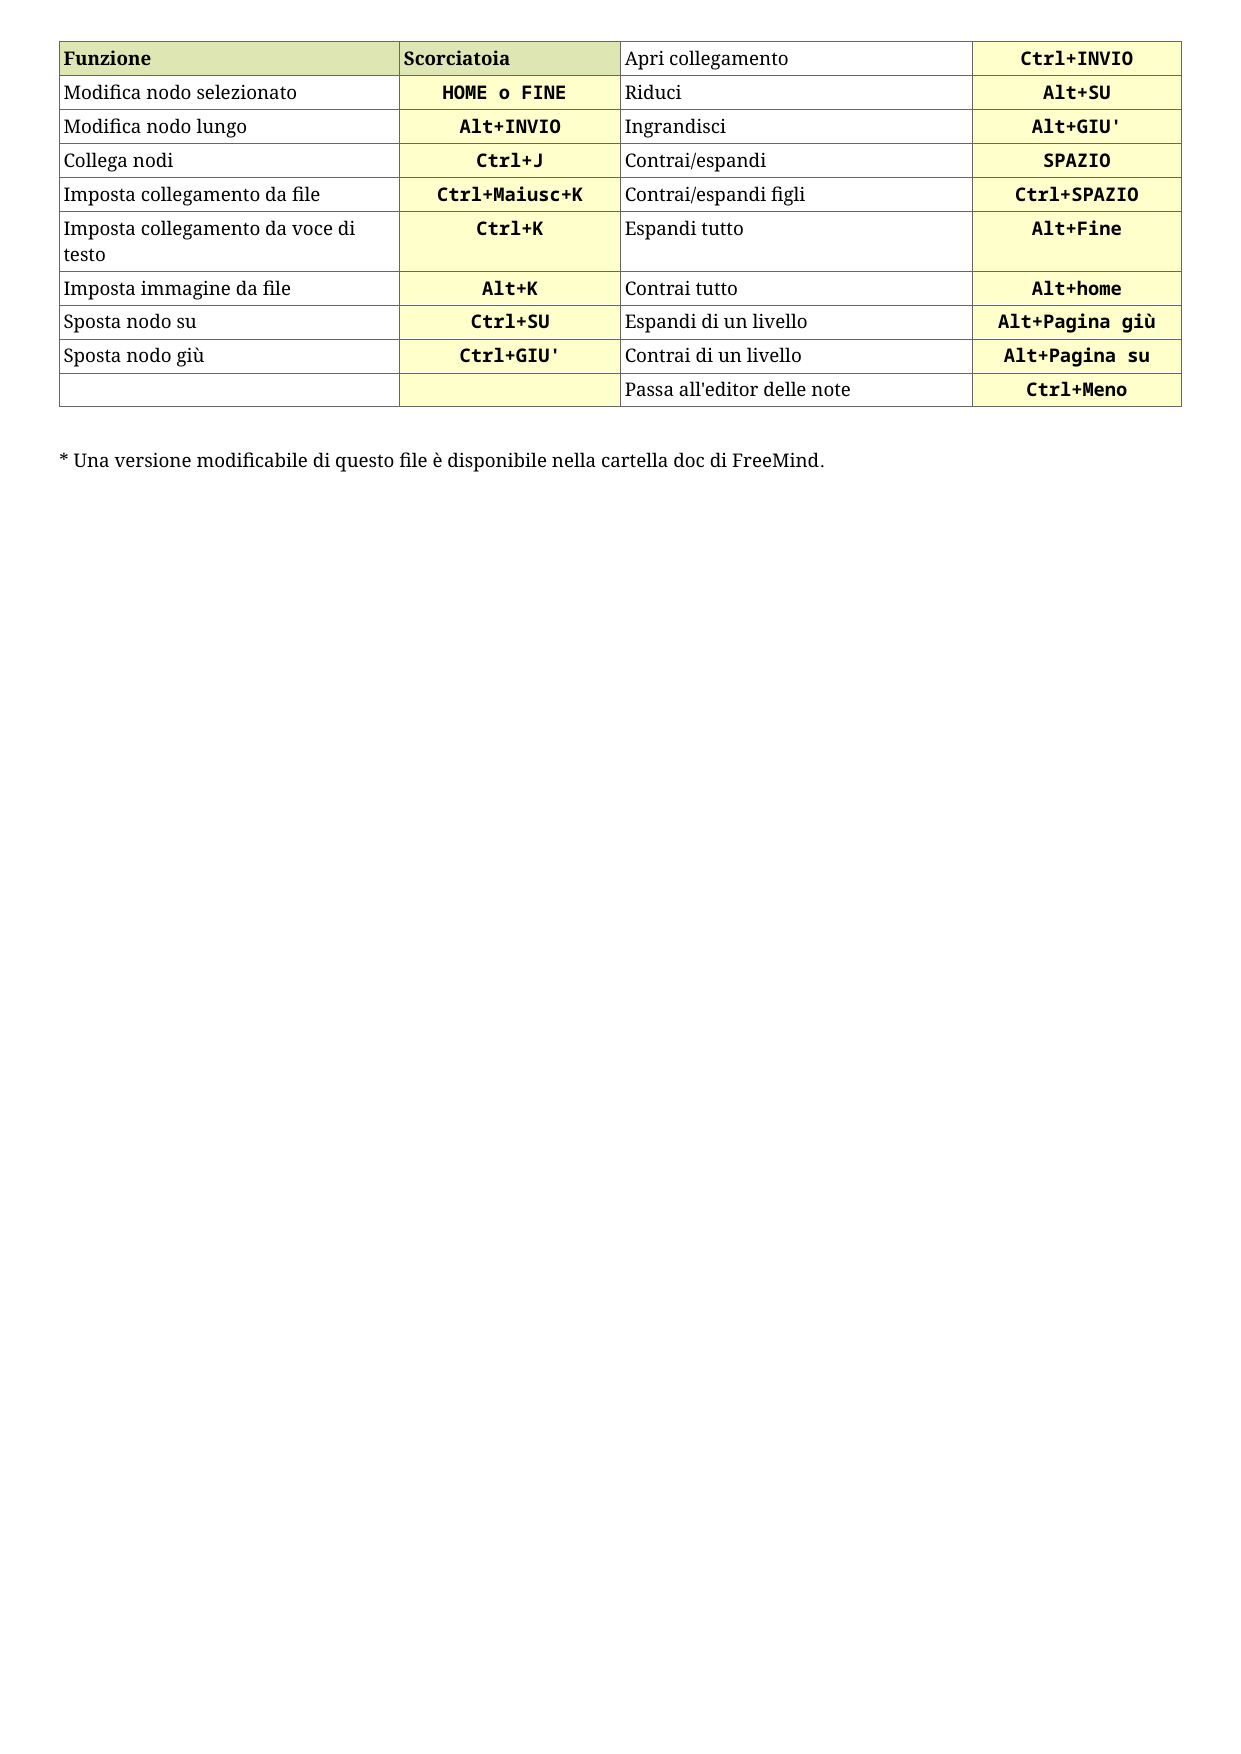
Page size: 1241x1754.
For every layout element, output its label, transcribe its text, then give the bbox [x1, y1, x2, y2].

table_cell Imposta collegamento da voce di testo [60, 212, 399, 271]
table_cell Collega nodi [60, 144, 399, 177]
table_cell Alt+GIU' [973, 110, 1181, 143]
table_cell Alt+INVIO [400, 110, 620, 143]
table_cell Contrai di un livello [621, 340, 972, 372]
table_cell Alt+Fine [973, 212, 1181, 271]
table_cell Ctrl+GIU' [400, 340, 620, 372]
table_cell [60, 374, 399, 406]
table_cell Scorciatoia [400, 42, 620, 75]
table_cell Ctrl+SPAZIO [973, 178, 1181, 211]
table_cell Apri collegamento [621, 42, 972, 75]
table_cell Ctrl+Maiusc+K [400, 178, 620, 211]
table_cell Ctrl+K [400, 212, 620, 271]
table_cell Espandi tutto [621, 212, 972, 271]
table_cell HOME o FINE [400, 76, 620, 109]
table_cell Ctrl+INVIO [973, 42, 1181, 75]
table_cell Sposta nodo giù [60, 340, 399, 372]
table_cell Modifica nodo lungo [60, 110, 399, 143]
table_cell Modifica nodo selezionato [60, 76, 399, 109]
table_cell Ctrl+SU [400, 306, 620, 338]
table_cell Contrai tutto [621, 272, 972, 304]
table_cell Passa all'editor delle note [621, 374, 972, 406]
text * Una versione modificabile di questo file è disponibile nella cartella doc di FreeMind. [59, 448, 1181, 473]
table_cell Alt+SU [973, 76, 1181, 109]
table_cell SPAZIO [973, 144, 1181, 177]
table_cell Imposta immagine da file [60, 272, 399, 304]
table_cell Contrai/espandi figli [621, 178, 972, 211]
table_cell Imposta collegamento da file [60, 178, 399, 211]
table_cell Ingrandisci [621, 110, 972, 143]
table_cell Espandi di un livello [621, 306, 972, 338]
table_cell Alt+Pagina su [973, 340, 1181, 372]
table_cell Ctrl+J [400, 144, 620, 177]
table_cell [400, 374, 620, 406]
table_cell Contrai/espandi [621, 144, 972, 177]
table_cell Alt+Pagina giù [973, 306, 1181, 338]
table_cell Funzione [60, 42, 399, 75]
table_cell Riduci [621, 76, 972, 109]
table_cell Ctrl+Meno [973, 374, 1181, 406]
table_cell Alt+home [973, 272, 1181, 304]
table_cell Sposta nodo su [60, 306, 399, 338]
table_cell Alt+K [400, 272, 620, 304]
